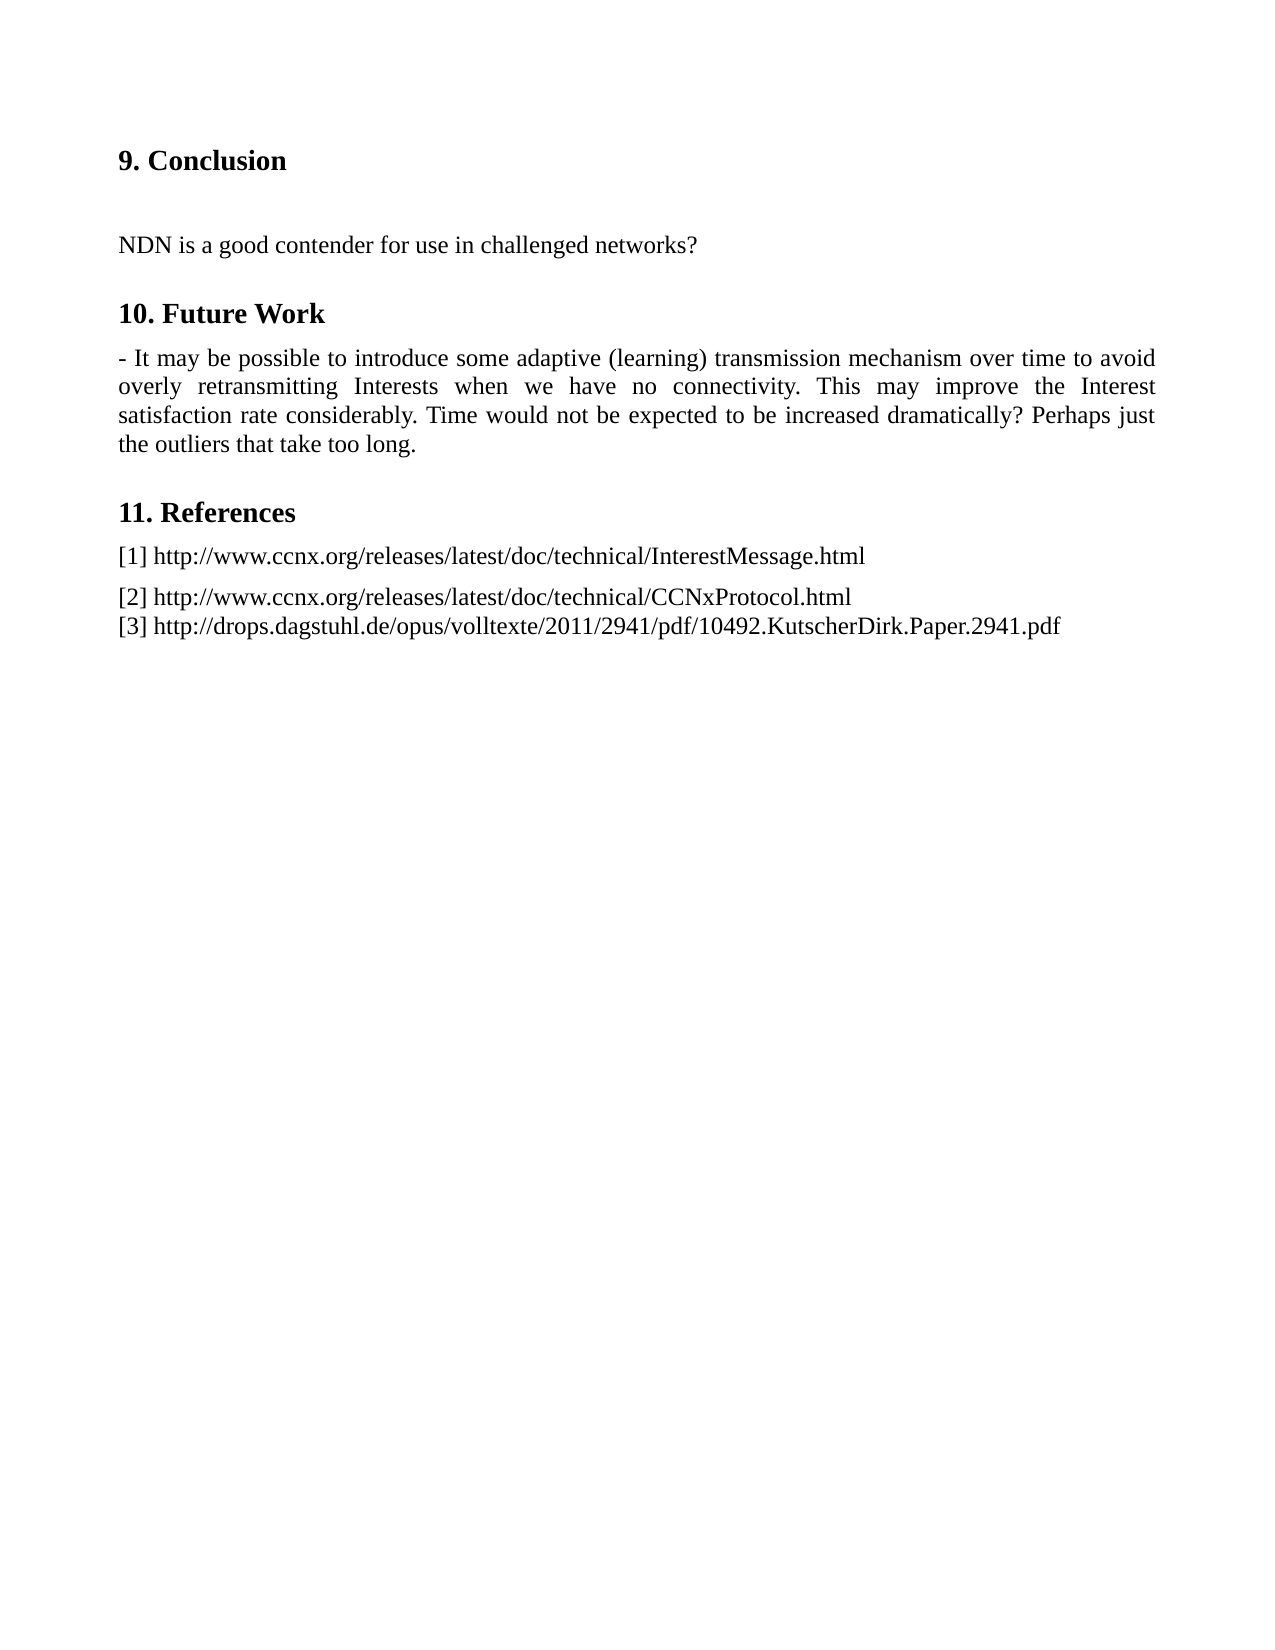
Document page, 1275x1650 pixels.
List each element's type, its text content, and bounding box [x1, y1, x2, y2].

subtitle 10. Future Work [118, 297, 1157, 330]
text [1] http://www.ccnx.org/releases/latest/doc/technical/InterestMessage.html [118, 541, 1157, 570]
text [3] http://drops.dagstuhl.de/opus/volltexte/2011/2941/pdf/10492.KutscherDirk.Paper.2941.pdf [118, 611, 1157, 640]
text [2] http://www.ccnx.org/releases/latest/doc/technical/CCNxProtocol.html [118, 582, 1157, 611]
subtitle 9. Conclusion [118, 143, 1157, 177]
text NDN is a good contender for use in challenged networks? [118, 230, 1157, 259]
subtitle 11. References [118, 495, 1157, 529]
text - It may be possible to introduce some adaptive (learning) transmission mechanism over time to avoid overly retransmitting Interests when we have no connectivity. This may improve the Interest satisfaction rate considerably. Time would not be expected to be increased dramatically? Perhaps just the outliers that take too long. [118, 343, 1157, 458]
